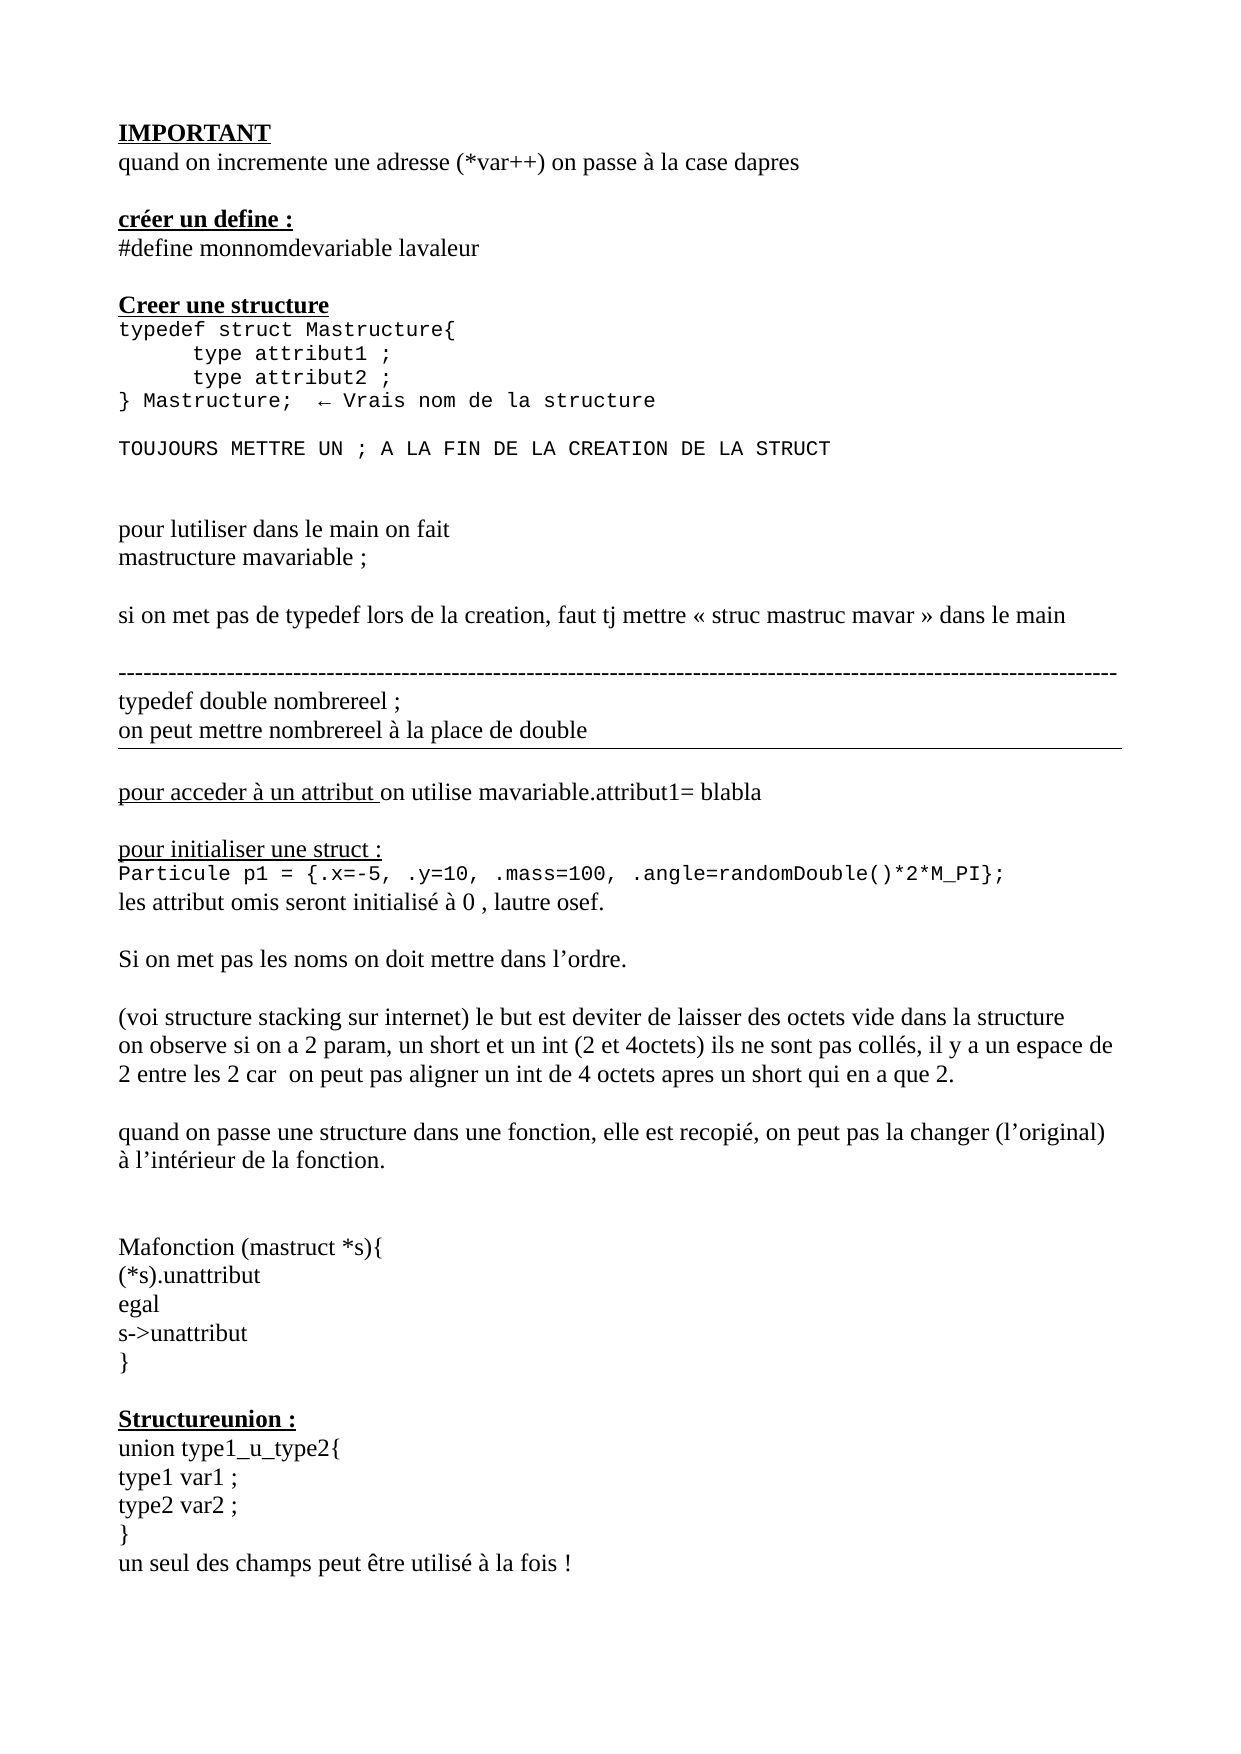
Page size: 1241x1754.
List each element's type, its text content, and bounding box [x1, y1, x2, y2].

text ------------------------------------------------------------------------------------------------------------------------ [118, 657, 1122, 686]
text les attribut omis seront initialisé à 0 , lautre osef. [118, 887, 1122, 916]
text Mafonction (mastruct *s){ [118, 1232, 1122, 1261]
text si on met pas de typedef lors de la creation, faut tj mettre « struc mastruc mavar » dans le main [118, 600, 1122, 629]
text type attribut2 ; [118, 367, 1122, 390]
text type2 var2 ; [118, 1491, 1122, 1519]
text un seul des champs peut être utilisé à la fois ! [118, 1548, 1122, 1577]
text créer un define : [118, 204, 1122, 233]
text on observe si on a 2 param, un short et un int (2 et 4octets) ils ne sont pas collés, il y a un espace de 2 entre les 2 car on peut pas aligner un int de 4 octets apres un short qui en a que 2. [118, 1031, 1122, 1088]
text quand on incremente une adresse (*var++) on passe à la case dapres [118, 147, 1122, 176]
text mastructure mavariable ; [118, 542, 1122, 571]
text TOUJOURS METTRE UN ; A LA FIN DE LA CREATION DE LA STRUCT [118, 438, 1122, 461]
text #define monnomdevariable lavaleur [118, 233, 1122, 262]
text } [118, 1347, 1122, 1376]
text on peut mettre nombrereel à la place de double [118, 715, 1122, 748]
text typedef struct Mastructure{ [118, 319, 1122, 343]
text IMPORTANT [118, 118, 1122, 147]
text egal [118, 1289, 1122, 1318]
text Particule p1 = {.x=-5, .y=10, .mass=100, .angle=randomDouble()*2*M_PI}; [118, 863, 1122, 887]
text } Mastructure; ← Vrais nom de la structure [118, 390, 1122, 414]
text Structureunion : [118, 1404, 1122, 1433]
text type attribut1 ; [118, 343, 1122, 367]
text type1 var1 ; [118, 1462, 1122, 1491]
text (voi structure stacking sur internet) le but est deviter de laisser des octets vide dans la structure [118, 1002, 1122, 1031]
text quand on passe une structure dans une fonction, elle est recopié, on peut pas la changer (l’original) à l’intérieur de la fonction. [118, 1117, 1122, 1174]
text Si on met pas les noms on doit mettre dans l’ordre. [118, 944, 1122, 973]
text (*s).unattribut [118, 1261, 1122, 1289]
text typedef double nombrereel ; [118, 686, 1122, 715]
text pour lutiliser dans le main on fait [118, 514, 1122, 542]
text pour initialiser une struct : [118, 834, 1122, 863]
text } [118, 1519, 1122, 1548]
text union type1_u_type2{ [118, 1433, 1122, 1462]
text pour acceder à un attribut on utilise mavariable.attribut1= blabla [118, 777, 1122, 806]
text Creer une structure [118, 291, 1122, 319]
text s->unattribut [118, 1318, 1122, 1347]
